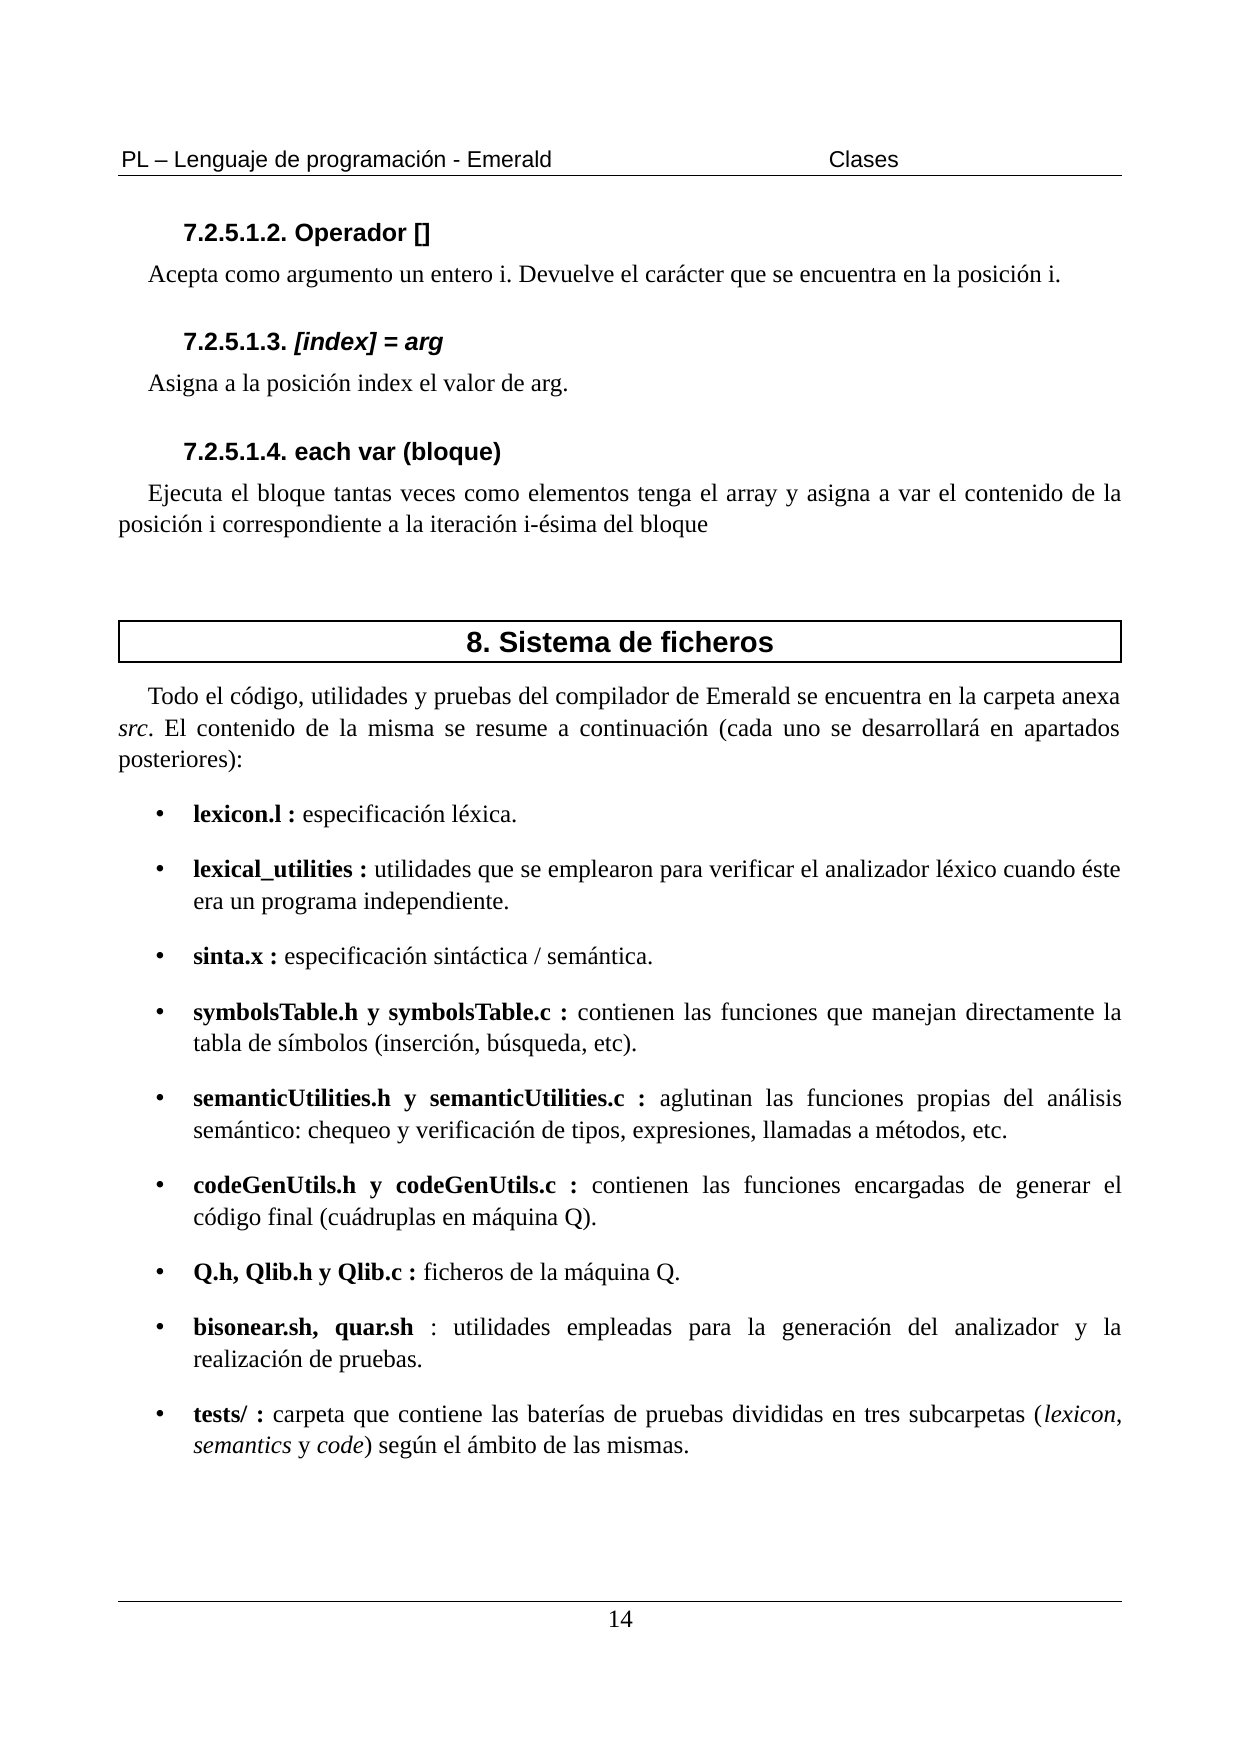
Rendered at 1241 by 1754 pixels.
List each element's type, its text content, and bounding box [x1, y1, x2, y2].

subtitle each var (bloque) [163, 437, 1122, 465]
subtitle [index] = arg [163, 327, 1122, 356]
text Todo el código, utilidades y pruebas del compilador de Emerald se encuentra en la carpeta anexa src. El contenido de la misma se resume a continuación (cada uno se desarrollará en apartados posteriores): [118, 681, 1122, 773]
list codeGenUtils.h y codeGenUtils.c : contienen las funciones encargadas de generar el código final (cuádruplas en máquina Q). [156, 1170, 1122, 1230]
subtitle Operador [] [163, 218, 1122, 247]
list semanticUtilities.h y semanticUtilities.c : aglutinan las funciones propias del análisis semántico: chequeo y verificación de tipos, expresiones, llamadas a métodos, etc. [156, 1083, 1122, 1144]
list bisonear.sh, quar.sh : utilidades empleadas para la generación del analizador y la realización de pruebas. [156, 1312, 1122, 1372]
text Ejecuta el bloque tantas veces como elementos tenga el array y asigna a var el contenido de la posición i correspondiente a la iteración i-ésima del bloque [118, 478, 1122, 538]
list Q.h, Qlib.h y Qlib.c : ficheros de la máquina Q. [156, 1257, 1122, 1286]
text Acepta como argumento un entero i. Devuelve el carácter que se encuentra en la posición i. [118, 259, 1122, 288]
text Asigna a la posición index el valor de arg. [118, 368, 1122, 397]
list tests/ : carpeta que contiene las baterías de pruebas divididas en tres subcarpetas (lexicon, semantics y code) según el ámbito de las mismas. [156, 1399, 1122, 1459]
list lexical_utilities : utilidades que se emplearon para verificar el analizador léxico cuando éste era un programa independiente. [156, 854, 1122, 915]
list symbolsTable.h y symbolsTable.c : contienen las funciones que manejan directamente la tabla de símbolos (inserción, búsqueda, etc). [156, 997, 1122, 1057]
subtitle Sistema de ficheros [120, 622, 1120, 661]
list lexicon.l : especificación léxica. [156, 799, 1122, 828]
list sinta.x : especificación sintáctica / semántica. [156, 941, 1122, 970]
